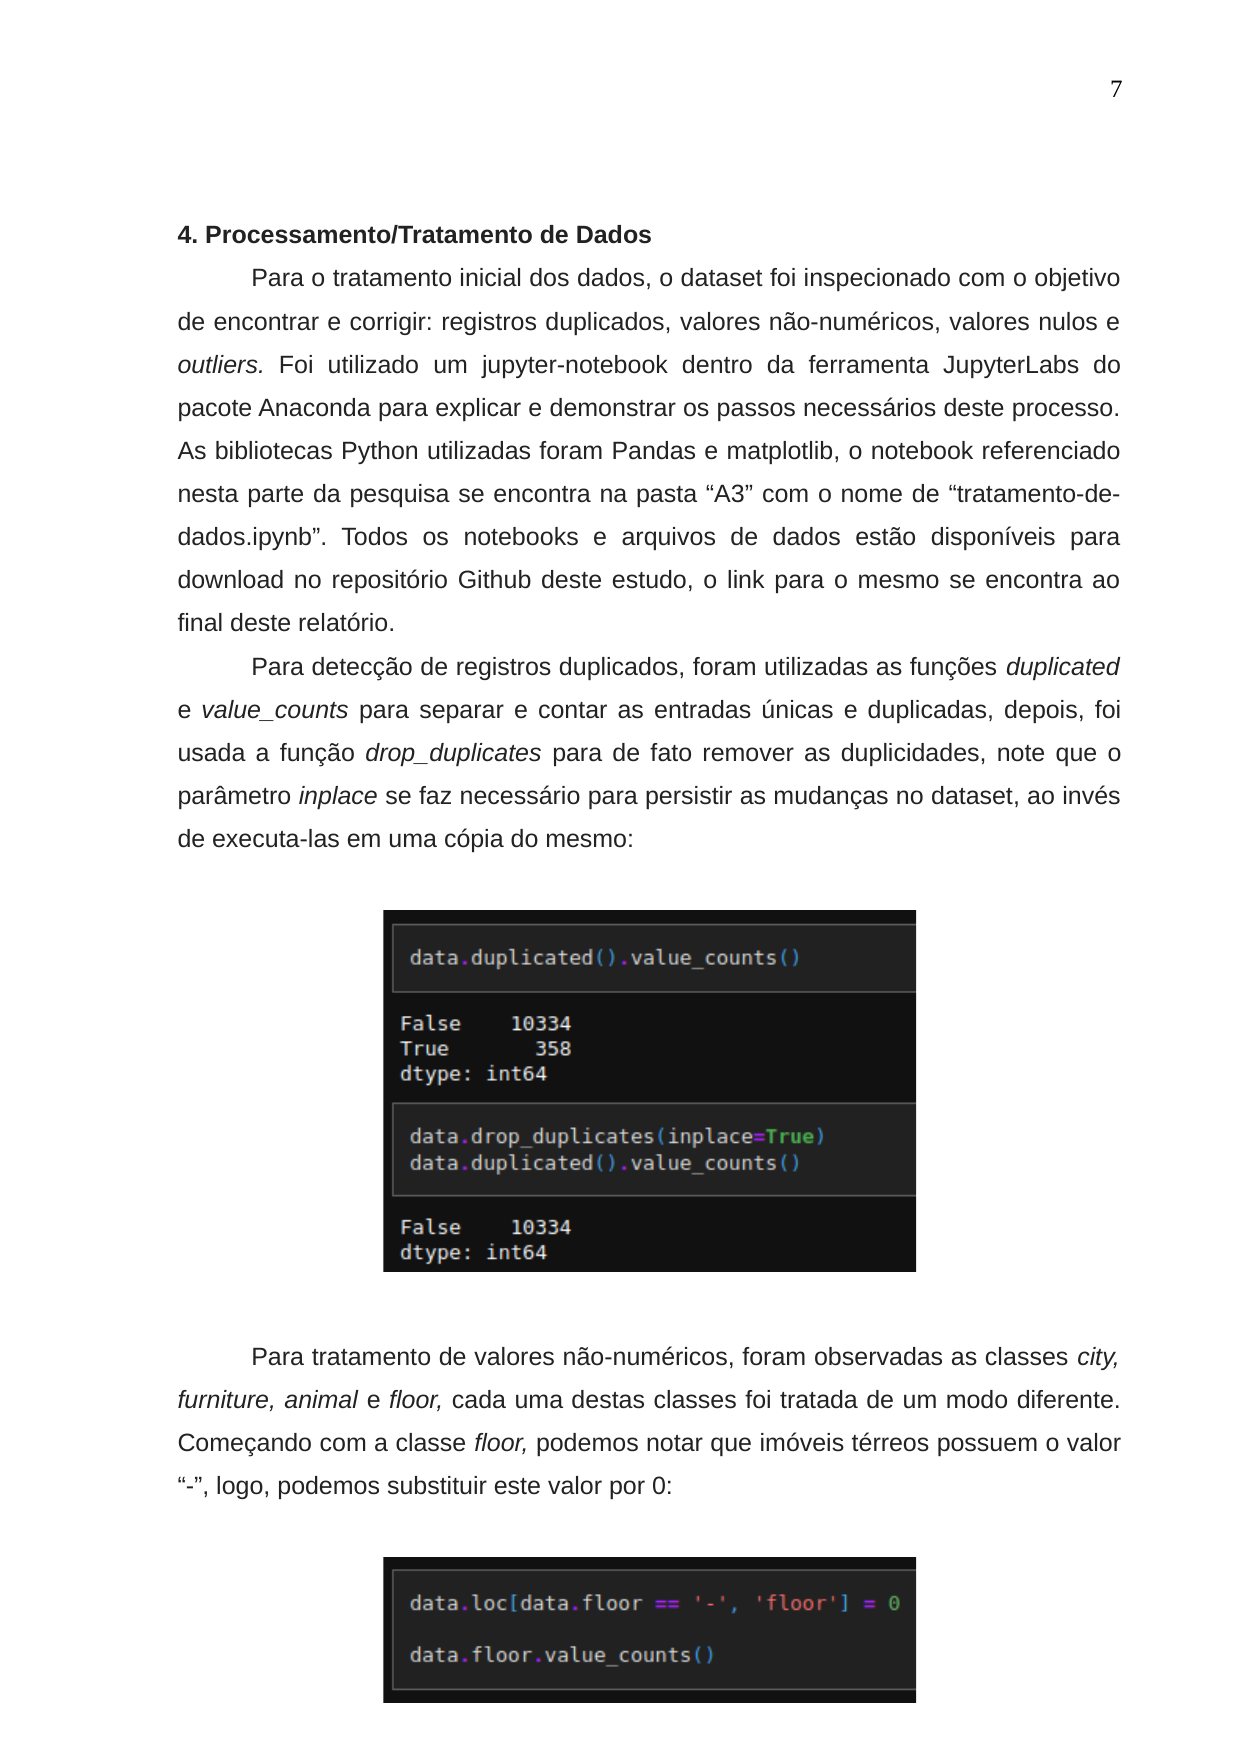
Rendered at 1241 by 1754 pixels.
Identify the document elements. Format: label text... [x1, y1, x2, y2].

subtitle 4. Processamento/Tratamento de Dados [177, 220, 1122, 249]
text Para o tratamento inicial dos dados, o dataset foi inspecionado com o objetivo de encontrar e corrigir: registros duplicados, valores não-numéricos, valores nulos e outliers. Foi utilizado um jupyter-notebook dentro da ferramenta JupyterLabs do pacote Anaconda para explicar e demonstrar os passos necessários deste processo. As bibliotecas Python utilizadas foram Pandas e matplotlib, o notebook referenciado nesta parte da pesquisa se encontra na pasta “A3” com o nome de “tratamento-de-dados.ipynb”. Todos os notebooks e arquivos de dados estão disponíveis para download no repositório Github deste estudo, o link para o mesmo se encontra ao final deste relatório. [177, 263, 1122, 637]
picture [383, 910, 917, 1272]
text Para tratamento de valores não-numéricos, foram observadas as classes city, furniture, animal e floor, cada uma destas classes foi tratada de um modo diferente. Começando com a classe floor, podemos notar que imóveis térreos possuem o valor “-”, logo, podemos substituir este valor por 0: [177, 1342, 1122, 1500]
picture [383, 1557, 917, 1703]
text Para detecção de registros duplicados, foram utilizadas as funções duplicated e value_counts para separar e contar as entradas únicas e duplicadas, depois, foi usada a função drop_duplicates para de fato remover as duplicidades, note que o parâmetro inplace se faz necessário para persistir as mudanças no dataset, ao invés de executa-las em uma cópia do mesmo: [177, 652, 1122, 853]
